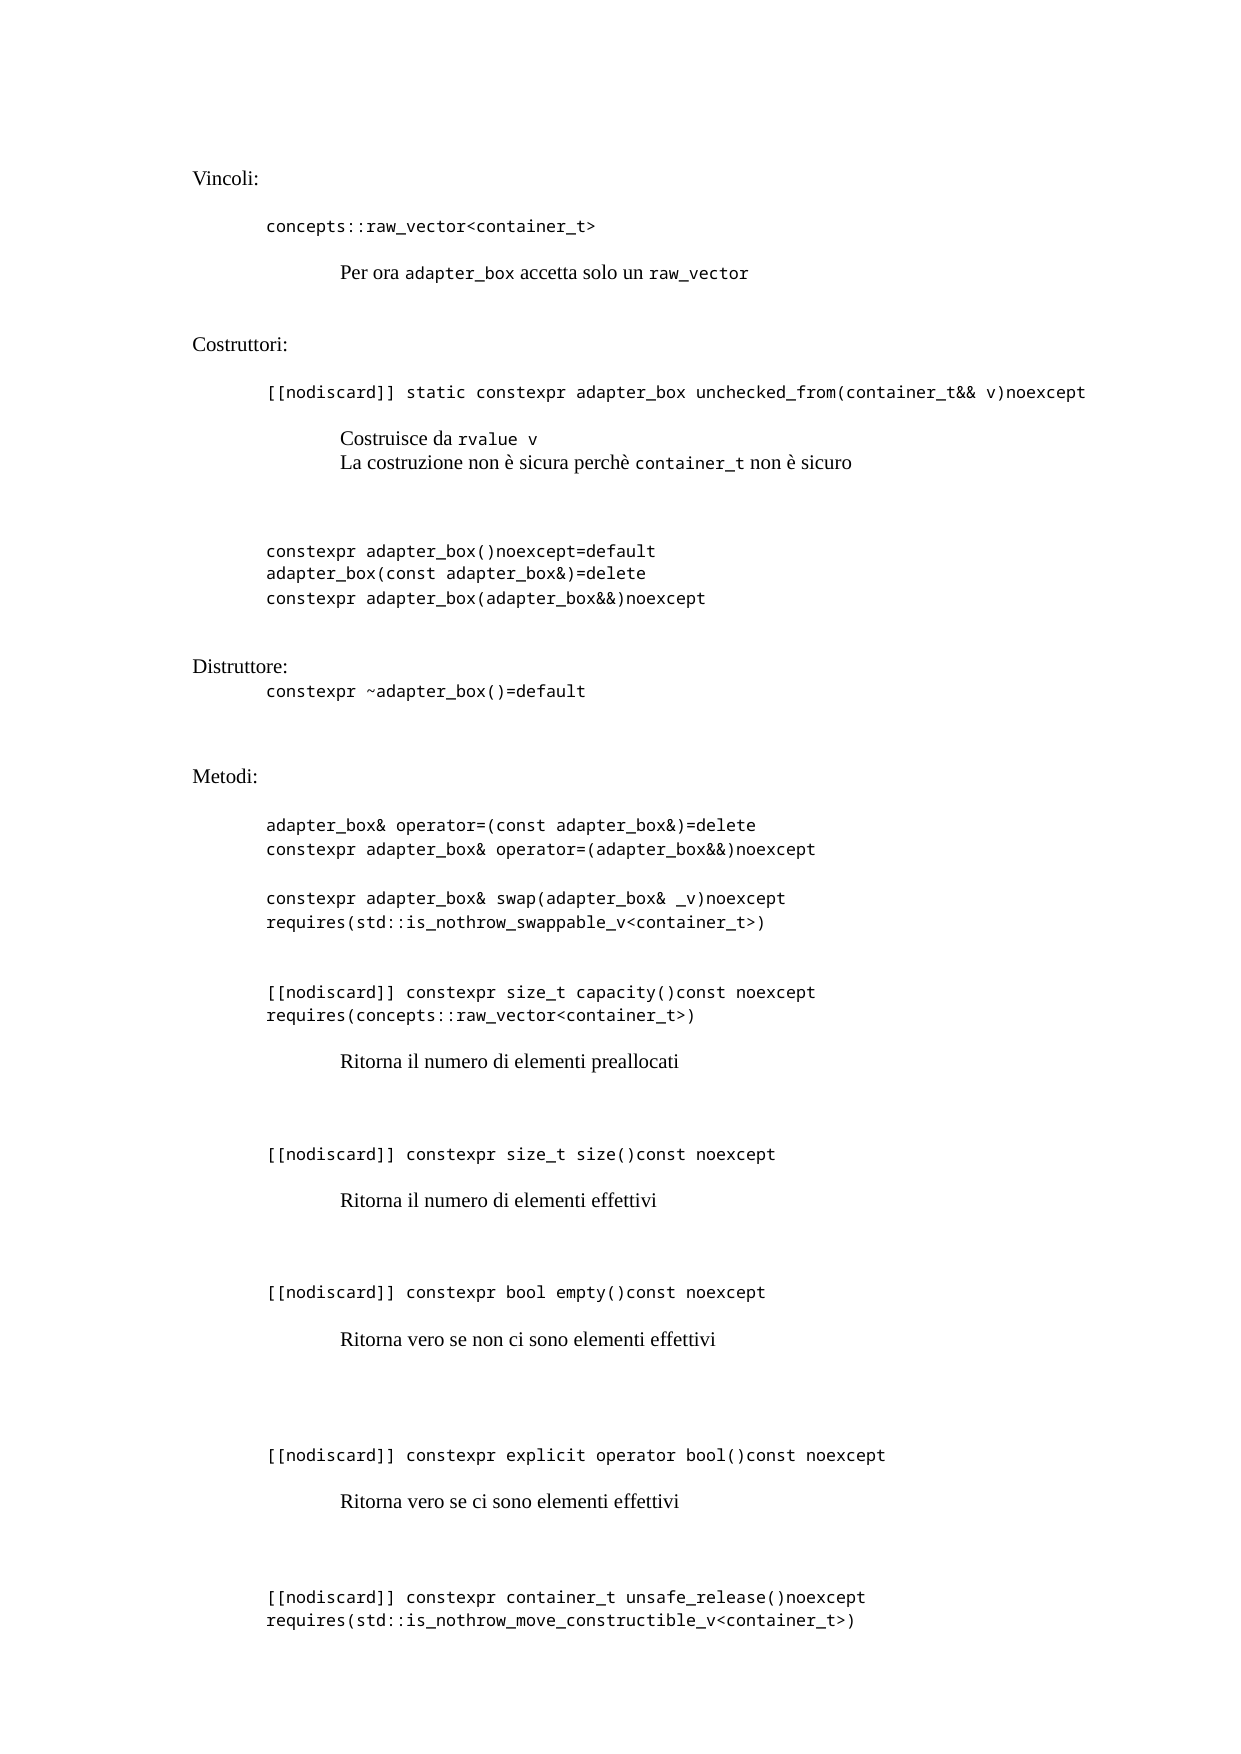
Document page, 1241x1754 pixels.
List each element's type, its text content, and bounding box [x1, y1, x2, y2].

text requires(std::is_nothrow_move_constructible_v<container_t>) [118, 1608, 1122, 1631]
text [[nodiscard]] constexpr container_t unsafe_release()noexcept [118, 1584, 1122, 1608]
text adapter_box& operator=(const adapter_box&)=delete [118, 812, 1122, 836]
text constexpr adapter_box(adapter_box&&)noexcept [118, 584, 1122, 609]
text La costruzione non è sicura perchè container_t non è sicuro [118, 450, 1122, 474]
text constexpr adapter_box()noexcept=default [118, 539, 1122, 562]
text adapter_box(const adapter_box&)=delete [118, 562, 1122, 584]
text Per ora adapter_box accetta solo un raw_vector [118, 260, 1122, 284]
text constexpr adapter_box& operator=(adapter_box&&)noexcept [118, 836, 1122, 861]
text [[nodiscard]] constexpr bool empty()const noexcept [118, 1280, 1122, 1303]
text constexpr adapter_box& swap(adapter_box& _v)noexcept [118, 885, 1122, 909]
text [[nodiscard]] static constexpr adapter_box unchecked_from(container_t&& v)noexcept [118, 380, 1122, 403]
text [[nodiscard]] constexpr size_t capacity()const noexcept [118, 979, 1122, 1003]
text constexpr ~adapter_box()=default [118, 678, 1122, 703]
text Distruttore: [118, 654, 1122, 678]
text requires(concepts::raw_vector<container_t>) [118, 1003, 1122, 1026]
text Metodi: [118, 764, 1122, 788]
text Costruisce da rvalue v [118, 426, 1122, 450]
text Ritorna vero se non ci sono elementi effettivi [118, 1327, 1122, 1351]
text concepts::raw_vector<container_t> [118, 214, 1122, 237]
text [[nodiscard]] constexpr explicit operator bool()const noexcept [118, 1442, 1122, 1466]
text Ritorna vero se ci sono elementi effettivi [118, 1489, 1122, 1513]
text [[nodiscard]] constexpr size_t size()const noexcept [118, 1141, 1122, 1165]
text Ritorna il numero di elementi effettivi [118, 1188, 1122, 1212]
text Ritorna il numero di elementi preallocati [118, 1049, 1122, 1073]
text Vincoli: [118, 166, 1122, 190]
text requires(std::is_nothrow_swappable_v<container_t>) [118, 909, 1122, 933]
text Costruttori: [118, 332, 1122, 356]
